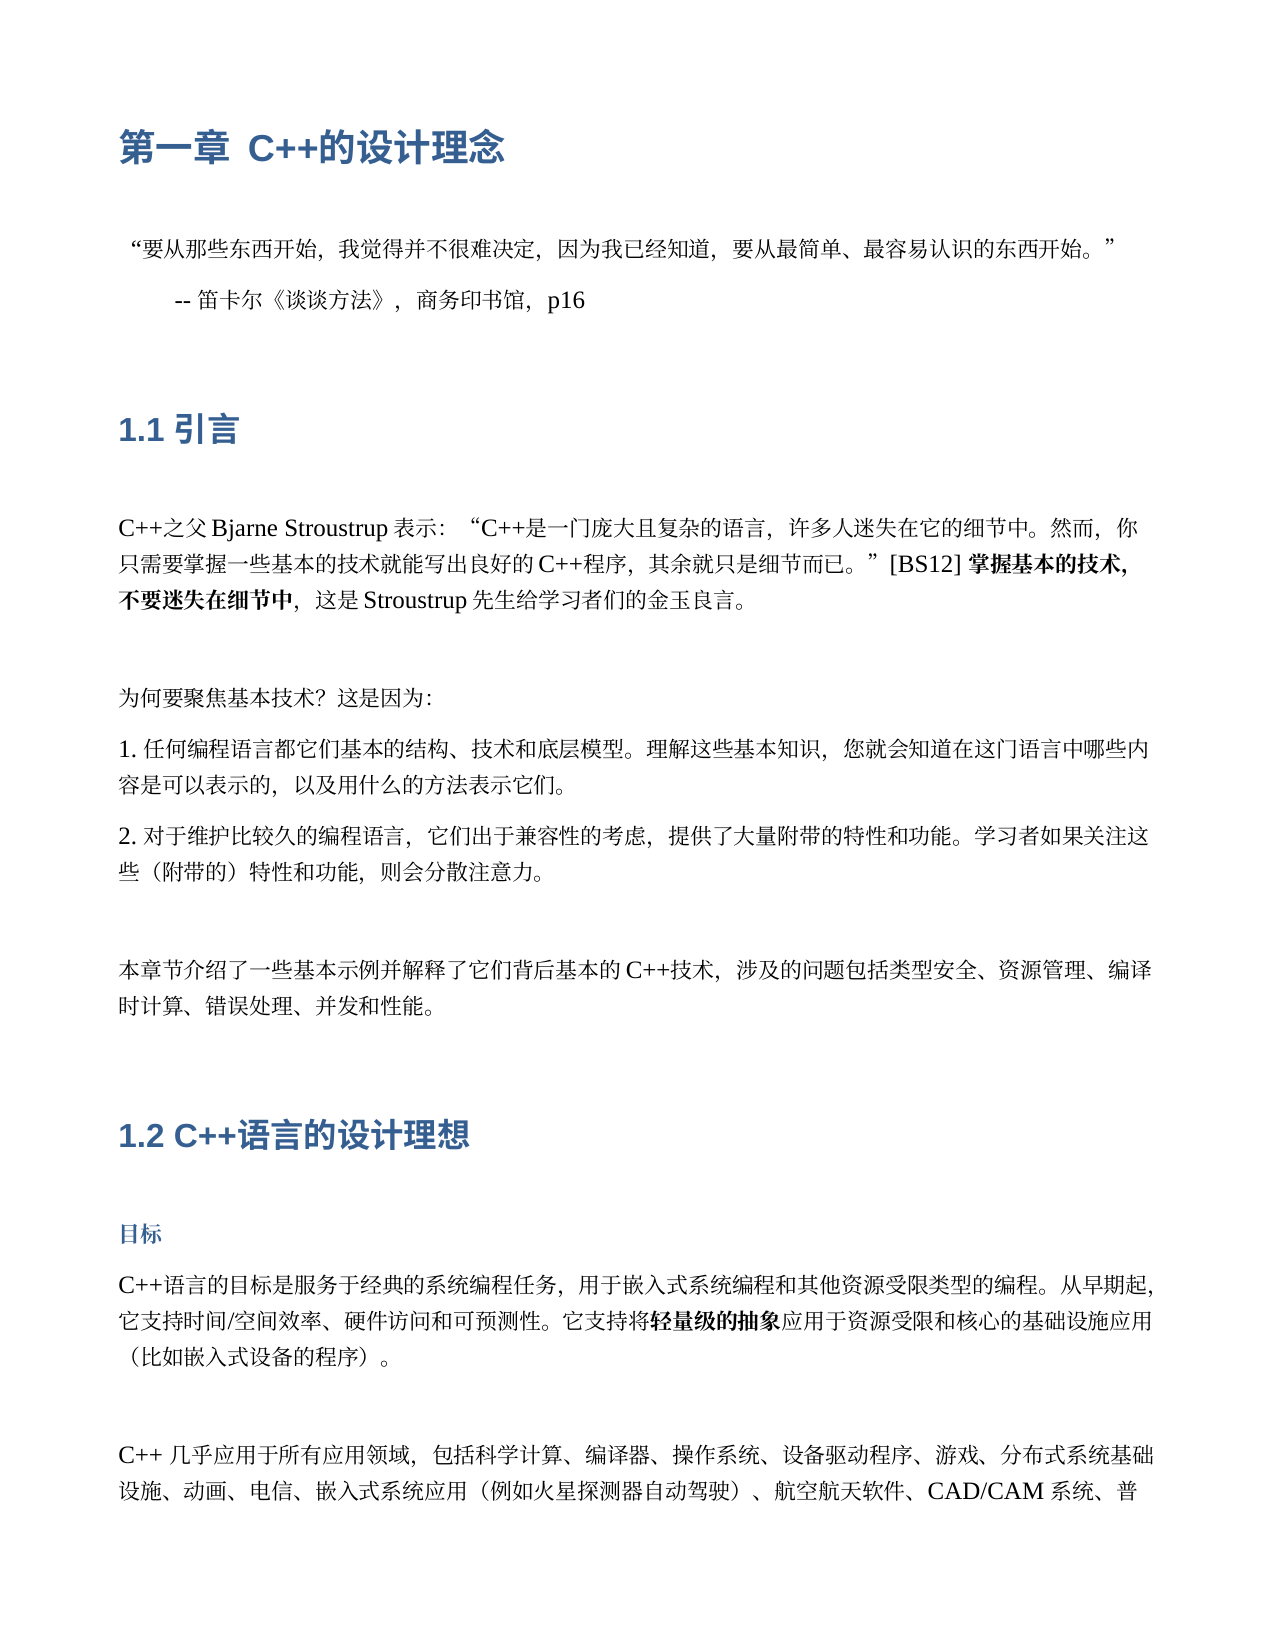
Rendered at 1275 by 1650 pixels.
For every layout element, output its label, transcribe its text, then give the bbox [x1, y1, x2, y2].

text C++语言的目标是服务于经典的系统编程任务，用于嵌入式系统编程和其他资源受限类型的编程。从早期起，它支持时间/空间效率、硬件访问和可预测性。它支持将轻量级的抽象应用于资源受限和核心的基础设施应用（比如嵌入式设备的程序）。 [118, 1268, 1157, 1372]
text C++ 几乎应用于所有应用领域，包括科学计算、编译器、操作系统、设备驱动程序、游戏、分布式系统基础设施、动画、电信、嵌入式系统应用（例如火星探测器自动驾驶）、航空航天软件、CAD/CAM 系统、普 [118, 1438, 1157, 1506]
subtitle 1.2 C++语言的设计理想 [118, 1109, 1157, 1157]
text -- 笛卡尔《谈谈方法》，商务印书馆，p16 [118, 283, 1157, 315]
subtitle 第一章 C++的设计理念 [118, 118, 1157, 172]
text 1. 任何编程语言都它们基本的结构、技术和底层模型。理解这些基本知识，您就会知道在这门语言中哪些内容是可以表示的，以及用什么的方法表示它们。 [118, 732, 1157, 800]
text 为何要聚焦基本技术？这是因为： [118, 681, 1157, 713]
text “要从那些东西开始，我觉得并不很难决定，因为我已经知道，要从最简单、最容易认识的东西开始。” [118, 232, 1157, 264]
text 本章节介绍了一些基本示例并解释了它们背后基本的C++技术，涉及的问题包括类型安全、资源管理、编译时计算、错误处理、并发和性能。 [118, 953, 1157, 1021]
text C++之父Bjarne Stroustrup表示：“C++是一门庞大且复杂的语言，许多人迷失在它的细节中。然而，你只需要掌握一些基本的技术就能写出良好的C++程序，其余就只是细节而已。”[BS12] 掌握基本的技术，不要迷失在细节中，这是Stroustrup先生给学习者们的金玉良言。 [118, 511, 1157, 614]
text 目标 [118, 1217, 1157, 1248]
text 2. 对于维护比较久的编程语言，它们出于兼容性的考虑，提供了大量附带的特性和功能。学习者如果关注这些（附带的）特性和功能，则会分散注意力。 [118, 819, 1157, 887]
subtitle 1.1 引言 [118, 402, 1157, 451]
